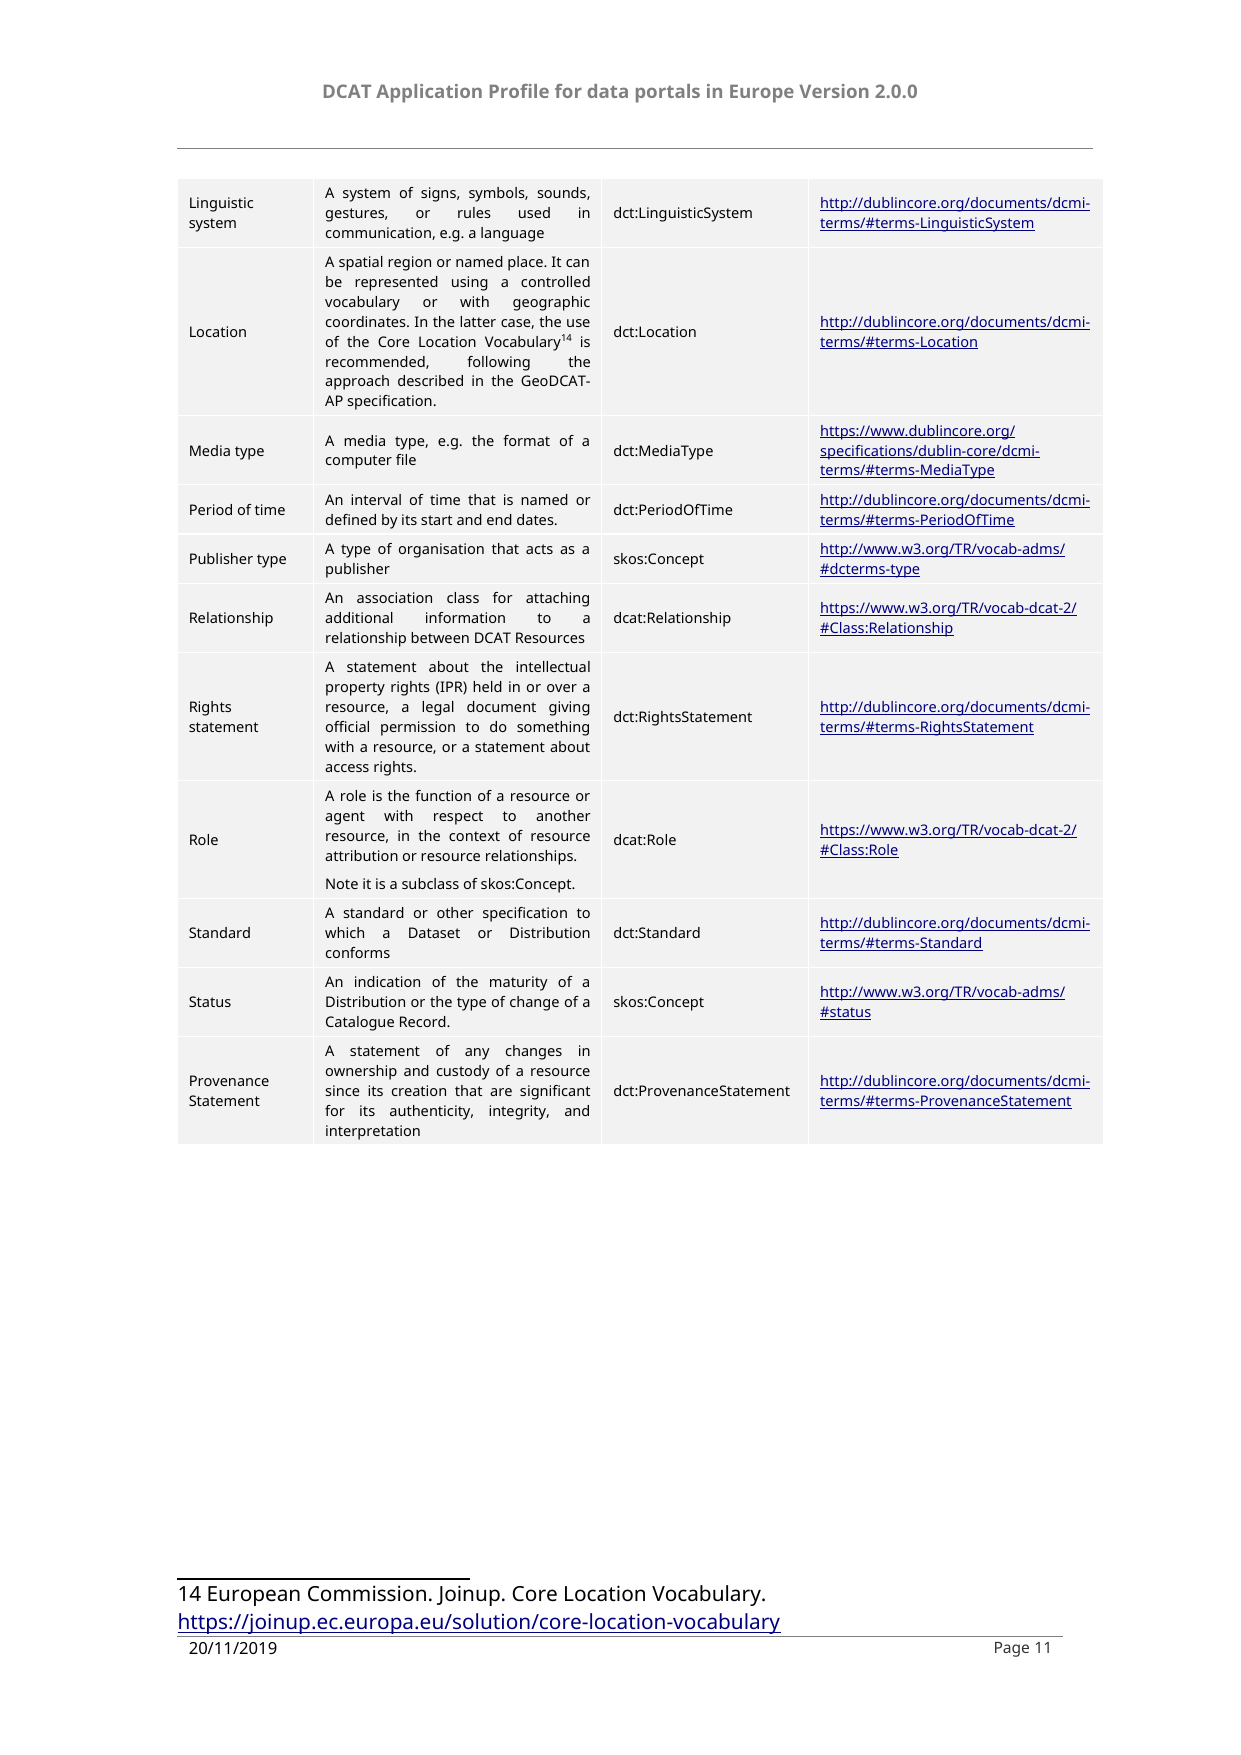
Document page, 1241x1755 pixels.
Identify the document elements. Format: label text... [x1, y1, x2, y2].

table_cell A role is the function of a resource or agent with respect to another resource, in the context of resource attribution or resource relationships. Note it is a subclass of skos:Concept. [314, 781, 601, 898]
table_cell Provenance Statement [178, 1037, 313, 1144]
table_cell Relationship [178, 584, 313, 652]
table_cell A statement about the intellectual property rights (IPR) held in or over a resource, a legal document giving official permission to do something with a resource, or a statement about access rights. [314, 653, 601, 780]
table_cell Role [178, 781, 313, 898]
table_cell http://dublincore.org/documents/dcmi-terms/#terms-Standard [809, 899, 1103, 967]
table_cell http://dublincore.org/documents/dcmi-terms/#terms-ProvenanceStatement [809, 1037, 1103, 1144]
table_cell A standard or other specification to which a Dataset or Distribution conforms [314, 899, 601, 967]
table_cell dct:MediaType [602, 416, 808, 484]
table_cell dcat:Relationship [602, 584, 808, 652]
table_cell skos:Concept [602, 535, 808, 583]
table_cell A statement of any changes in ownership and custody of a resource since its creation that are significant for its authenticity, integrity, and interpretation [314, 1037, 601, 1144]
table_cell http://www.w3.org/TR/vocab-adms/#dcterms-type [809, 535, 1103, 583]
table_cell dct:LinguisticSystem [602, 179, 808, 247]
table_cell Publisher type [178, 535, 313, 583]
table_cell http://dublincore.org/documents/dcmi-terms/#terms-Location [809, 248, 1103, 415]
table_cell dcat:Role [602, 781, 808, 898]
table_cell https://www.w3.org/TR/vocab-dcat-2/#Class:Relationship [809, 584, 1103, 652]
table_cell Location [178, 248, 313, 415]
table_cell Period of time [178, 485, 313, 533]
table_cell An interval of time that is named or defined by its start and end dates. [314, 485, 601, 533]
table_cell Status [178, 968, 313, 1036]
table_cell An indication of the maturity of a Distribution or the type of change of a Catalogue Record. [314, 968, 601, 1036]
table_cell dct:Location [602, 248, 808, 415]
table_cell A type of organisation that acts as a publisher [314, 535, 601, 583]
table_cell An association class for attaching additional information to a relationship between DCAT Resources [314, 584, 601, 652]
table_cell A media type, e.g. the format of a computer file [314, 416, 601, 484]
table_cell http://dublincore.org/documents/dcmi-terms/#terms-PeriodOfTime [809, 485, 1103, 533]
table_cell Rights statement [178, 653, 313, 780]
table_cell https://www.w3.org/TR/vocab-dcat-2/#Class:Role [809, 781, 1103, 898]
table_cell Media type [178, 416, 313, 484]
table_cell dct:Standard [602, 899, 808, 967]
table_cell Linguistic system [178, 179, 313, 247]
table_cell https://www.dublincore.org/specifications/dublin-core/dcmi-terms/#terms-MediaType [809, 416, 1103, 484]
table_cell dct:RightsStatement [602, 653, 808, 780]
table_cell skos:Concept [602, 968, 808, 1036]
table_cell http://dublincore.org/documents/dcmi-terms/#terms-LinguisticSystem [809, 179, 1103, 247]
table_cell http://www.w3.org/TR/vocab-adms/#status [809, 968, 1103, 1036]
table_cell dct:ProvenanceStatement [602, 1037, 808, 1144]
table_cell http://dublincore.org/documents/dcmi-terms/#terms-RightsStatement [809, 653, 1103, 780]
table_cell A spatial region or named place. It can be represented using a controlled vocabulary or with geographic coordinates. In the latter case, the use of the Core Location Vocabulary is recommended, following the approach described in the GeoDCAT-AP specification. [314, 248, 601, 415]
table_cell A system of signs, symbols, sounds, gestures, or rules used in communication, e.g. a language [314, 179, 601, 247]
table_cell Standard [178, 899, 313, 967]
table_cell dct:PeriodOfTime [602, 485, 808, 533]
